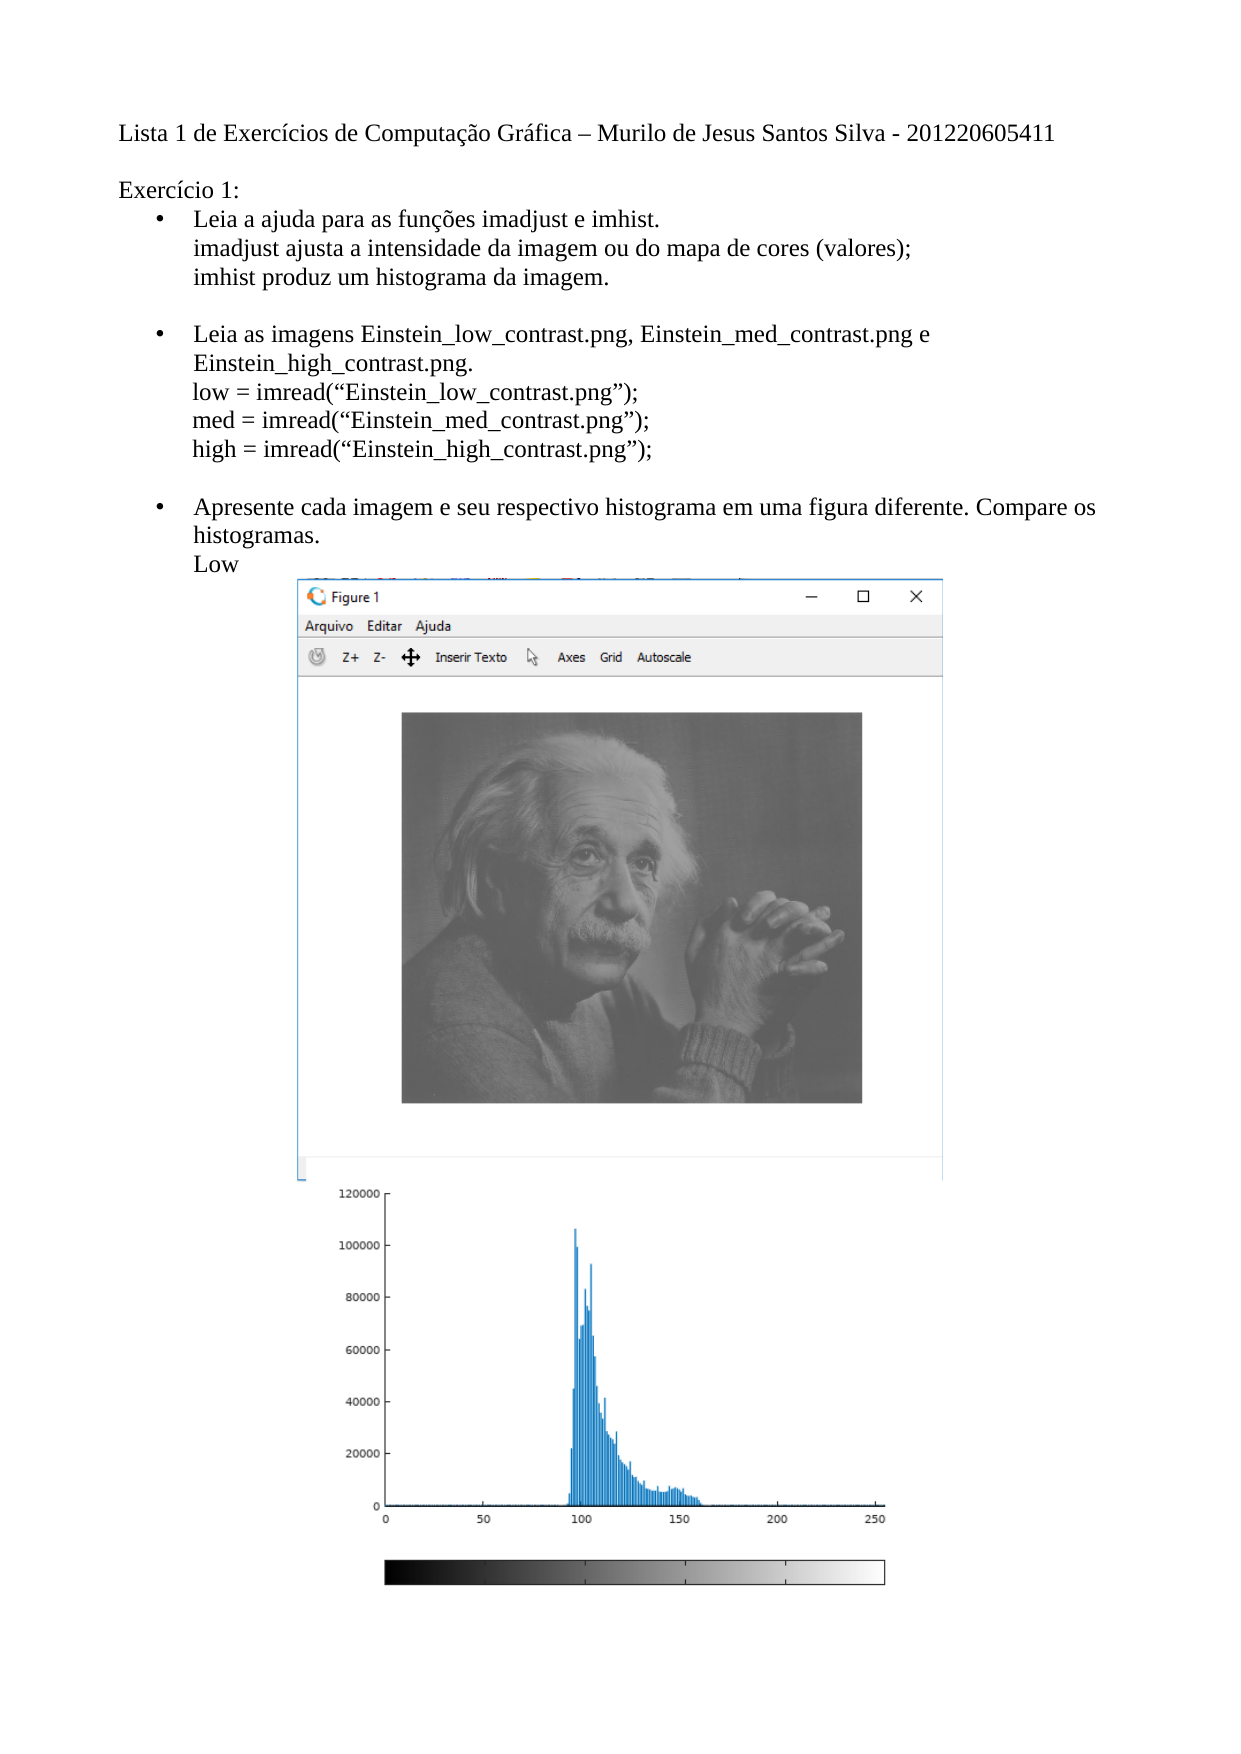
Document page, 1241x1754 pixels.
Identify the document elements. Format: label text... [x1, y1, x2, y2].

text Lista 1 de Exercícios de Computação Gráfica – Murilo de Jesus Santos Silva - 201220605411 [118, 118, 1122, 147]
text med = imread(“Einstein_med_contrast.png”); [118, 406, 1122, 434]
list Leia a ajuda para as funções imadjust e imhist. [156, 204, 1122, 233]
list Apresente cada imagem e seu respectivo histograma em uma figura diferente. Compare os histogramas. [156, 492, 1122, 549]
list imhist produz um histograma da imagem. [156, 262, 1122, 291]
text Exercício 1: [118, 176, 1122, 204]
list imadjust ajusta a intensidade da imagem ou do mapa de cores (valores); [156, 233, 1122, 262]
list Leia as imagens Einstein_low_contrast.png, Einstein_med_contrast.png e Einstein_high_contrast.png. [156, 319, 1122, 377]
list Low [156, 549, 1122, 578]
picture [297, 578, 943, 1599]
text high = imread(“Einstein_high_contrast.png”); [118, 434, 1122, 463]
text low = imread(“Einstein_low_contrast.png”); [118, 377, 1122, 406]
